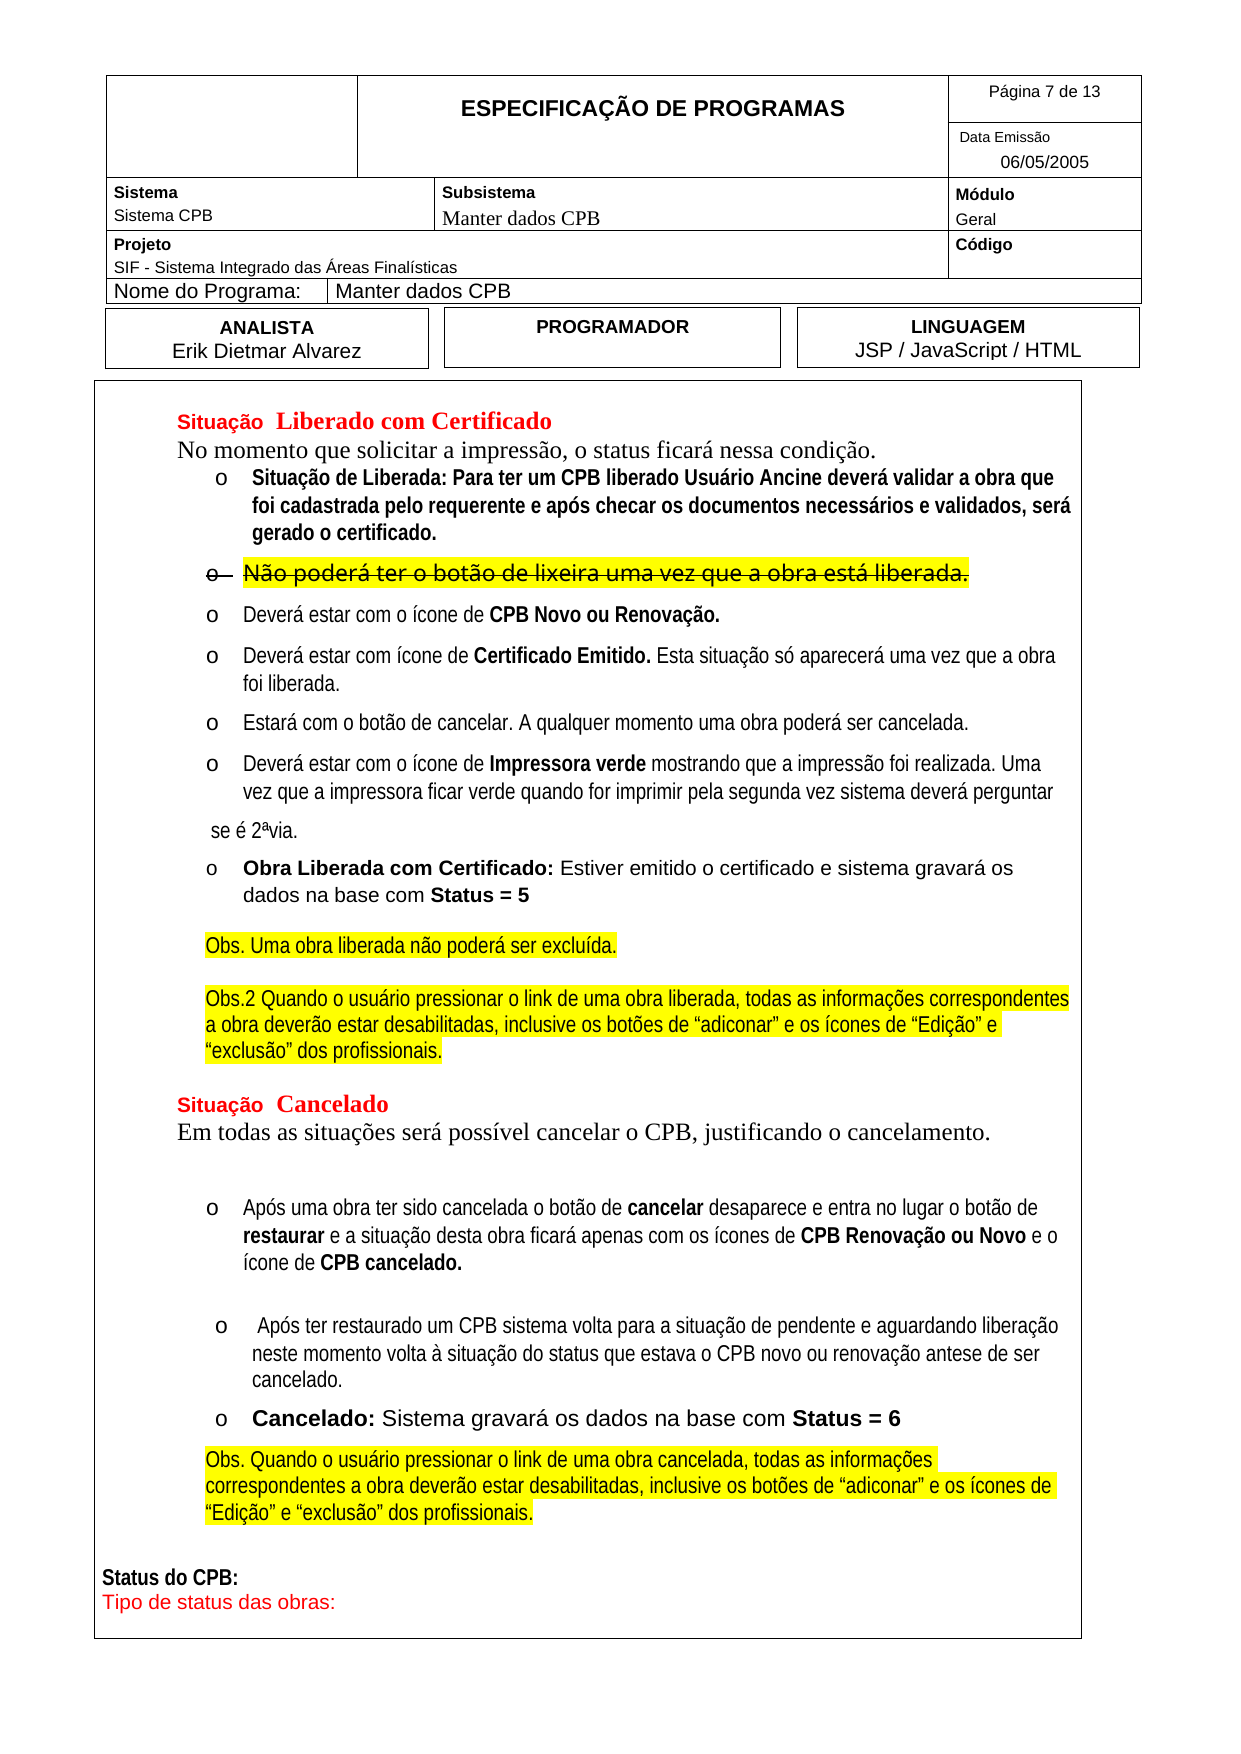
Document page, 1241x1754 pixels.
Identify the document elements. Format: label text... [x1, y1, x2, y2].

table_header Situação Liberado com Certificado No momento que solicitar a impressão, o status ficará nessa condição. Situação de Liberada: Para ter um CPB liberado Usuário Ancine deverá validar a obra que foi cadastrada pelo requerente e após checar os documentos necessários e validados, será gerado o certificado. Não poderá ter o botão de lixeira uma vez que a obra está liberada. Deverá estar com o ícone de CPB Novo ou Renovação. Deverá estar com ícone de Certificado Emitido. Esta situação só aparecerá uma vez que a obra foi liberada. Estará com o botão de cancelar. A qualquer momento uma obra poderá ser cancelada. Deverá estar com o ícone de Impressora verde mostrando que a impressão foi realizada. Uma vez que a impressora ficar verde quando for imprimir pela segunda vez sistema deverá perguntar se é 2ªvia. Obra Liberada com Certificado: Estiver emitido o certificado e sistema gravará os dados na base com Status = 5 Obs. Uma obra liberada não poderá ser excluída. Obs.2 Quando o usuário pressionar o link de uma obra liberada, todas as informações correspondentes a obra deverão estar desabilitadas, inclusive os botões de “adiconar” e os ícones de “Edição” e “exclusão” dos profissionais. Situação Cancelado Em todas as situações será possível cancelar o CPB, justificando o cancelamento. Após uma obra ter sido cancelada o botão de cancelar desaparece e entra no lugar o botão de restaurar e a situação desta obra ficará apenas com os ícones de CPB Renovação ou Novo e o ícone de CPB cancelado. Após ter restaurado um CPB sistema volta para a situação de pendente e aguardando liberação neste momento volta à situação do status que estava o CPB novo ou renovação antese de ser cancelado. Cancelado: Sistema gravará os dados na base com Status = 6 Obs. Quando o usuário pressionar o link de uma obra cancelada, todas as informações correspondentes a obra deverão estar desabilitadas, inclusive os botões de “adiconar” e os ícones de “Edição” e “exclusão” dos profissionais. Status do CPB: Tipo de status das obras: [95, 381, 1081, 1638]
